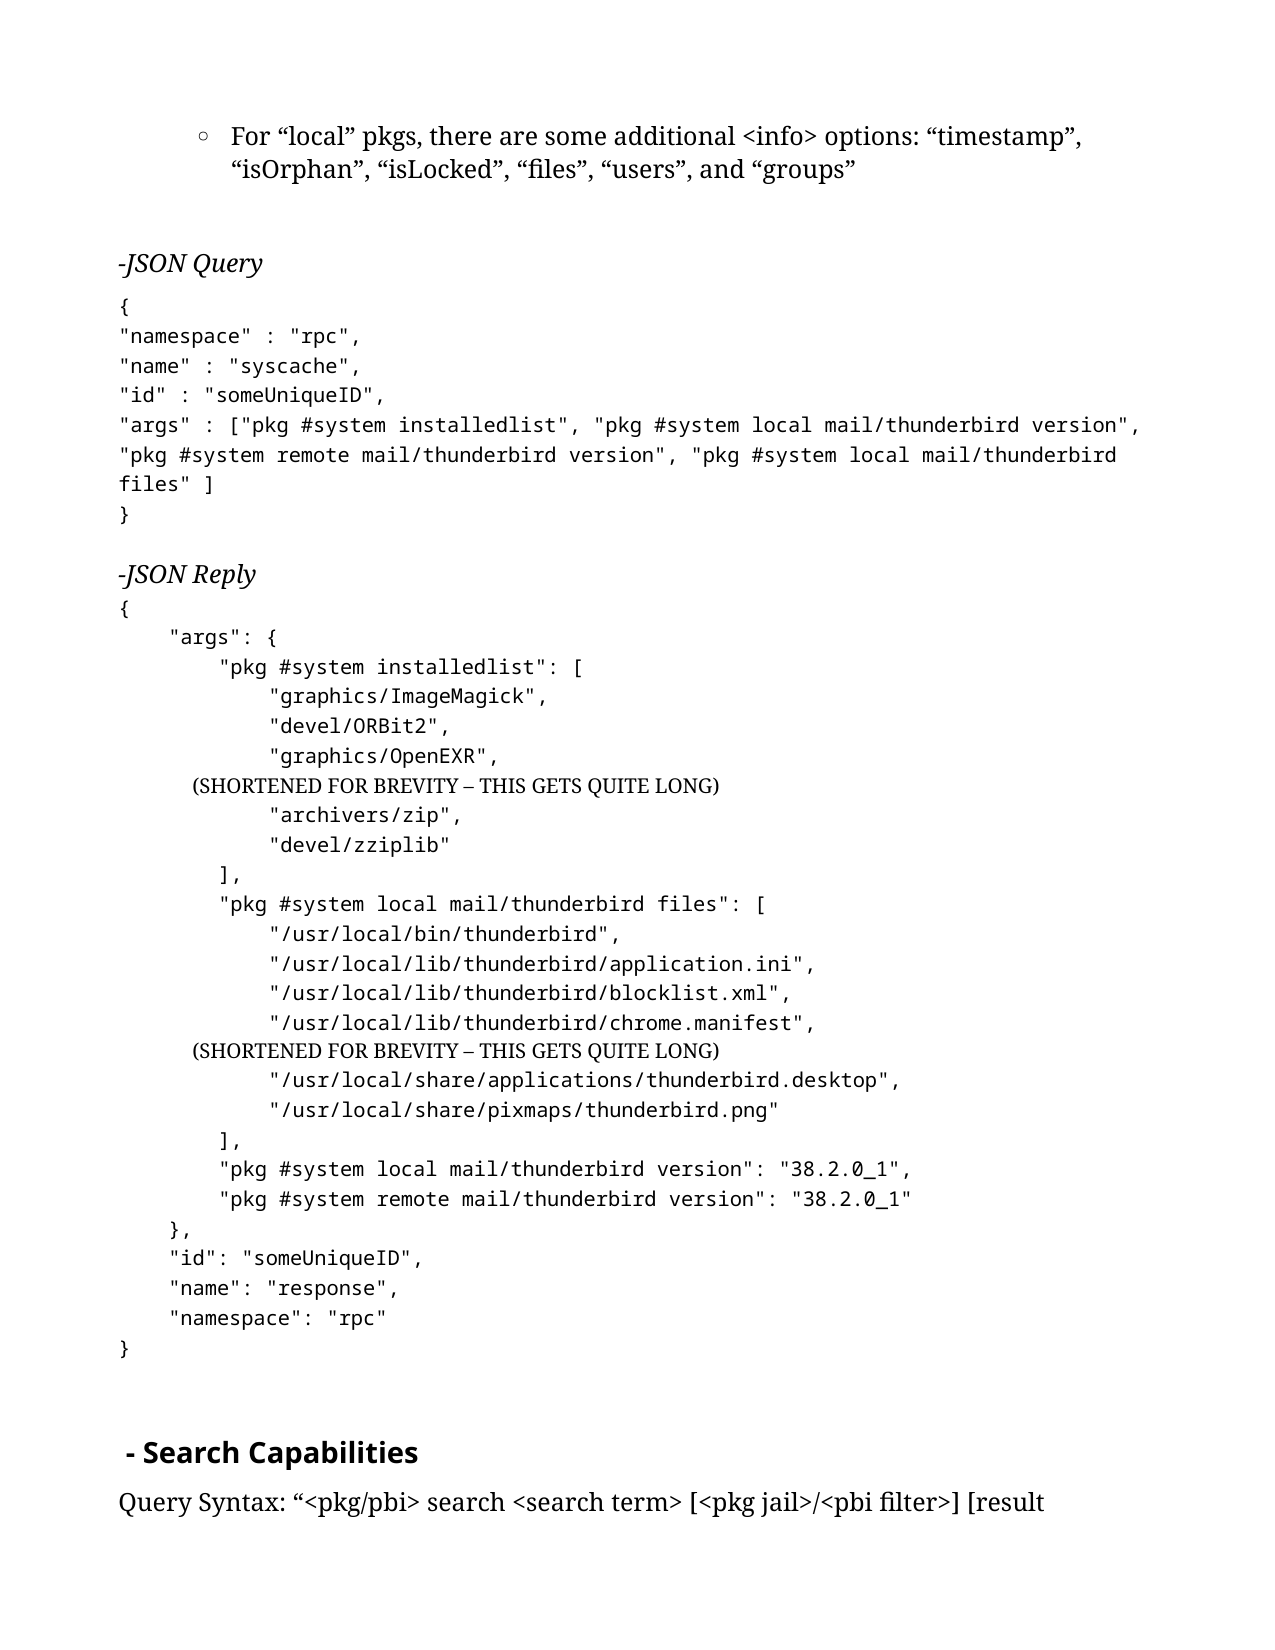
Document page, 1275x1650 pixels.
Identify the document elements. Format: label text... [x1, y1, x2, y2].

text (SHORTENED FOR BREVITY – THIS GETS QUITE LONG) [118, 769, 1157, 799]
text "pkg #system installedlist": [ [118, 651, 1157, 680]
text "/usr/local/share/pixmaps/thunderbird.png" [118, 1094, 1157, 1123]
text "/usr/local/share/applications/thunderbird.desktop", [118, 1064, 1157, 1094]
text "id": "someUniqueID", [118, 1242, 1157, 1272]
text "pkg #system remote mail/thunderbird version": "38.2.0_1" [118, 1183, 1157, 1213]
text { [118, 591, 1157, 621]
text (SHORTENED FOR BREVITY – THIS GETS QUITE LONG) [118, 1036, 1157, 1064]
text ], [118, 1123, 1157, 1153]
text "name": "response", [118, 1272, 1157, 1302]
text "namespace": "rpc" [118, 1302, 1157, 1331]
text "graphics/OpenEXR", [118, 739, 1157, 769]
text "devel/ORBit2", [118, 710, 1157, 739]
text "/usr/local/lib/thunderbird/blocklist.xml", [118, 977, 1157, 1007]
text { [118, 292, 1157, 319]
text "/usr/local/lib/thunderbird/chrome.manifest", [118, 1007, 1157, 1036]
text } [118, 1331, 1157, 1361]
list For “local” pkgs, there are some additional <info> options: “timestamp”, “isOrphan”, “isLocked”, “files”, “users”, and “groups” [193, 118, 1157, 186]
text "id" : "someUniqueID", [118, 379, 1157, 409]
text "args": { [118, 621, 1157, 651]
text "namespace" : "rpc", [118, 319, 1157, 349]
text "args" : ["pkg #system installedlist", "pkg #system local mail/thunderbird version", "pkg #system remote mail/thunderbird version", "pkg #system local mail/thunderbird files" ] [118, 409, 1157, 498]
text "archivers/zip", [118, 799, 1157, 829]
text "graphics/ImageMagick", [118, 680, 1157, 710]
text }, [118, 1213, 1157, 1242]
text "/usr/local/bin/thunderbird", [118, 918, 1157, 947]
text } [118, 498, 1157, 527]
text "pkg #system local mail/thunderbird files": [ [118, 888, 1157, 918]
text -JSON Reply [118, 557, 1157, 591]
text ], [118, 858, 1157, 888]
text "devel/zziplib" [118, 829, 1157, 858]
text "pkg #system local mail/thunderbird version": "38.2.0_1", [118, 1153, 1157, 1183]
text -JSON Query [118, 245, 1157, 279]
text Query Syntax: “<pkg/pbi> search <search term> [<pkg jail>/<pbi filter>] [result [118, 1485, 1157, 1519]
text "/usr/local/lib/thunderbird/application.ini", [118, 947, 1157, 977]
text "name" : "syscache", [118, 349, 1157, 379]
subtitle - Search Capabilities [118, 1433, 1157, 1472]
